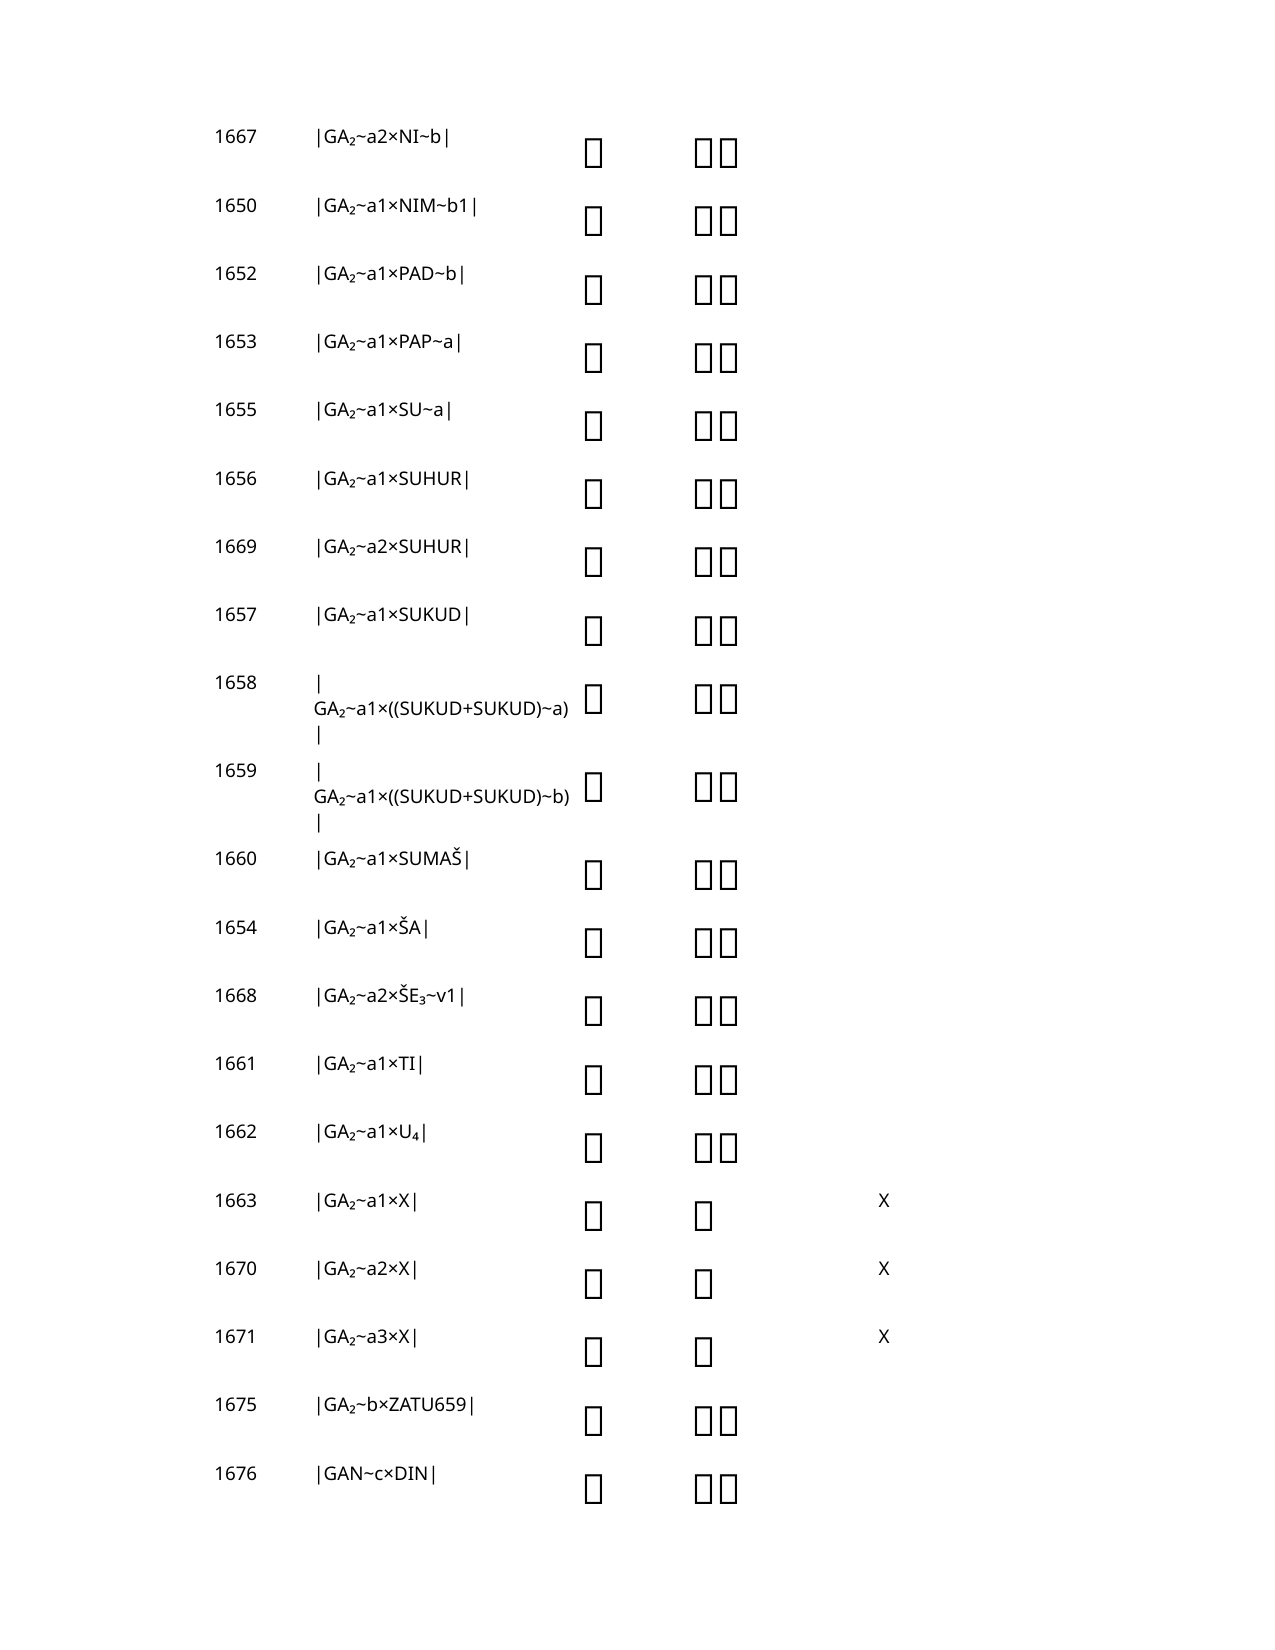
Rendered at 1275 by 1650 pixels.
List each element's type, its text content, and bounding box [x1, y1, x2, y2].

table_cell 𒴏 [576, 1318, 686, 1386]
table_cell 1669 [209, 528, 308, 596]
table_cell [873, 908, 1067, 976]
table_cell 𒴌 [576, 976, 686, 1045]
table_cell |GA₂~a3×X| [308, 1318, 576, 1386]
table_cell 𒟜𒩑 [686, 840, 872, 908]
table_cell |GA₂~a1×((SUKUD+SUKUD)~b)| [308, 752, 576, 840]
table_cell [873, 976, 1067, 1045]
table_cell [873, 1454, 1067, 1522]
table_cell [873, 186, 1067, 254]
table_cell 𒴄 [576, 840, 686, 908]
table_cell 𒴃 [576, 752, 686, 840]
table_cell 1655 [209, 391, 308, 459]
table_cell 1668 [209, 976, 308, 1045]
table_cell |GA₂~b×ZATU659| [308, 1386, 576, 1454]
table_cell [873, 1386, 1067, 1454]
table_cell 𒟜𒸺 [686, 752, 872, 840]
table_cell 𒴎 [576, 1249, 686, 1318]
table_cell |GA₂~a2×NI~b| [308, 118, 576, 186]
table_cell 1676 [209, 1454, 308, 1522]
table_cell 𒟞 [686, 1318, 872, 1386]
table_cell 𒴂 [576, 664, 686, 752]
table_cell 𒟜 [686, 1181, 872, 1249]
table_cell |GA₂~a2×ŠE₃~v1| [308, 976, 576, 1045]
table_cell |GA₂~a1×TI| [308, 1045, 576, 1113]
table_cell [873, 752, 1067, 840]
table_cell 𒴅 [576, 1045, 686, 1113]
table_cell 𒳽 [576, 323, 686, 391]
table_cell X [873, 1249, 1067, 1318]
table_cell |GA₂~a2×X| [308, 1249, 576, 1318]
table_cell X [873, 1181, 1067, 1249]
table_cell [873, 323, 1067, 391]
table_cell [873, 459, 1067, 527]
table_cell 1656 [209, 459, 308, 527]
table_cell 𒴓 [576, 1386, 686, 1454]
table_cell 𒟝𒧛 [686, 976, 872, 1045]
table_cell 1658 [209, 664, 308, 752]
table_cell 𒟜𒩃 [686, 459, 872, 527]
table_cell |GA₂~a1×SUHUR| [308, 459, 576, 527]
table_cell 𒟜𒩩 [686, 1045, 872, 1113]
table_cell |GA₂~a1×SUKUD| [308, 596, 576, 664]
table_cell |GA₂~a1×((SUKUD+SUKUD)~a)| [308, 664, 576, 752]
table_cell 1650 [209, 186, 308, 254]
table_cell 𒳾 [576, 908, 686, 976]
table_cell 1654 [209, 908, 308, 976]
table_cell [873, 391, 1067, 459]
table_cell 𒟜𒦔 [686, 323, 872, 391]
table_cell [873, 1045, 1067, 1113]
table_cell X [873, 1318, 1067, 1386]
table_cell 𒟜𒥪 [686, 186, 872, 254]
table_cell 𒟝𒩃 [686, 528, 872, 596]
table_cell |GA₂~a1×NIM~b1| [308, 186, 576, 254]
table_cell 𒴍 [576, 528, 686, 596]
table_cell 𒳿 [576, 391, 686, 459]
table_cell 1670 [209, 1249, 308, 1318]
table_cell 𒟠𒬱 [686, 1386, 872, 1454]
table_cell 𒟜𒩇 [686, 596, 872, 664]
table_cell |GA₂~a1×PAD~b| [308, 255, 576, 323]
table_cell |GA₂~a2×SUHUR| [308, 528, 576, 596]
table_cell 1652 [209, 255, 308, 323]
table_cell 𒴀 [576, 459, 686, 527]
table_cell [873, 255, 1067, 323]
table_cell [873, 840, 1067, 908]
table_cell |GA₂~a1×SUMAŠ| [308, 840, 576, 908]
table_cell 1667 [209, 118, 308, 186]
table_cell 𒳺 [576, 186, 686, 254]
table_cell 1660 [209, 840, 308, 908]
table_cell 𒳼 [576, 255, 686, 323]
table_cell [873, 118, 1067, 186]
table_cell [873, 1113, 1067, 1181]
table_cell [873, 528, 1067, 596]
table_cell 1663 [209, 1181, 308, 1249]
table_cell 𒟜𒸹 [686, 664, 872, 752]
table_cell 𒟝 [686, 1249, 872, 1318]
table_cell 𒴆 [576, 1113, 686, 1181]
table_cell 𒴔 [576, 1454, 686, 1522]
table_cell 𒟝𒥦 [686, 118, 872, 186]
table_cell 1653 [209, 323, 308, 391]
table_cell 𒴋 [576, 118, 686, 186]
table_cell 𒟜𒦽 [686, 908, 872, 976]
table_cell 𒴇 [576, 1181, 686, 1249]
table_cell 1675 [209, 1386, 308, 1454]
table_cell [873, 664, 1067, 752]
table_cell 1661 [209, 1045, 308, 1113]
table_cell |GA₂~a1×PAP~a| [308, 323, 576, 391]
table_cell |GA₂~a1×X| [308, 1181, 576, 1249]
table_cell |GAN~c×DIN| [308, 1454, 576, 1522]
table_cell |GA₂~a1×SU~a| [308, 391, 576, 459]
table_cell 𒴁 [576, 596, 686, 664]
table_cell 1657 [209, 596, 308, 664]
table_cell 𒟜𒪏 [686, 1113, 872, 1181]
table_cell 1662 [209, 1113, 308, 1181]
table_cell 𒟳𒝾 [686, 1454, 872, 1522]
table_cell |GA₂~a1×U₄| [308, 1113, 576, 1181]
table_cell |GA₂~a1×ŠA| [308, 908, 576, 976]
table_cell 1671 [209, 1318, 308, 1386]
table_cell [873, 596, 1067, 664]
table_cell 𒟜𒦓 [686, 255, 872, 323]
table_cell 1659 [209, 752, 308, 840]
table_cell 𒟜𒨼 [686, 391, 872, 459]
